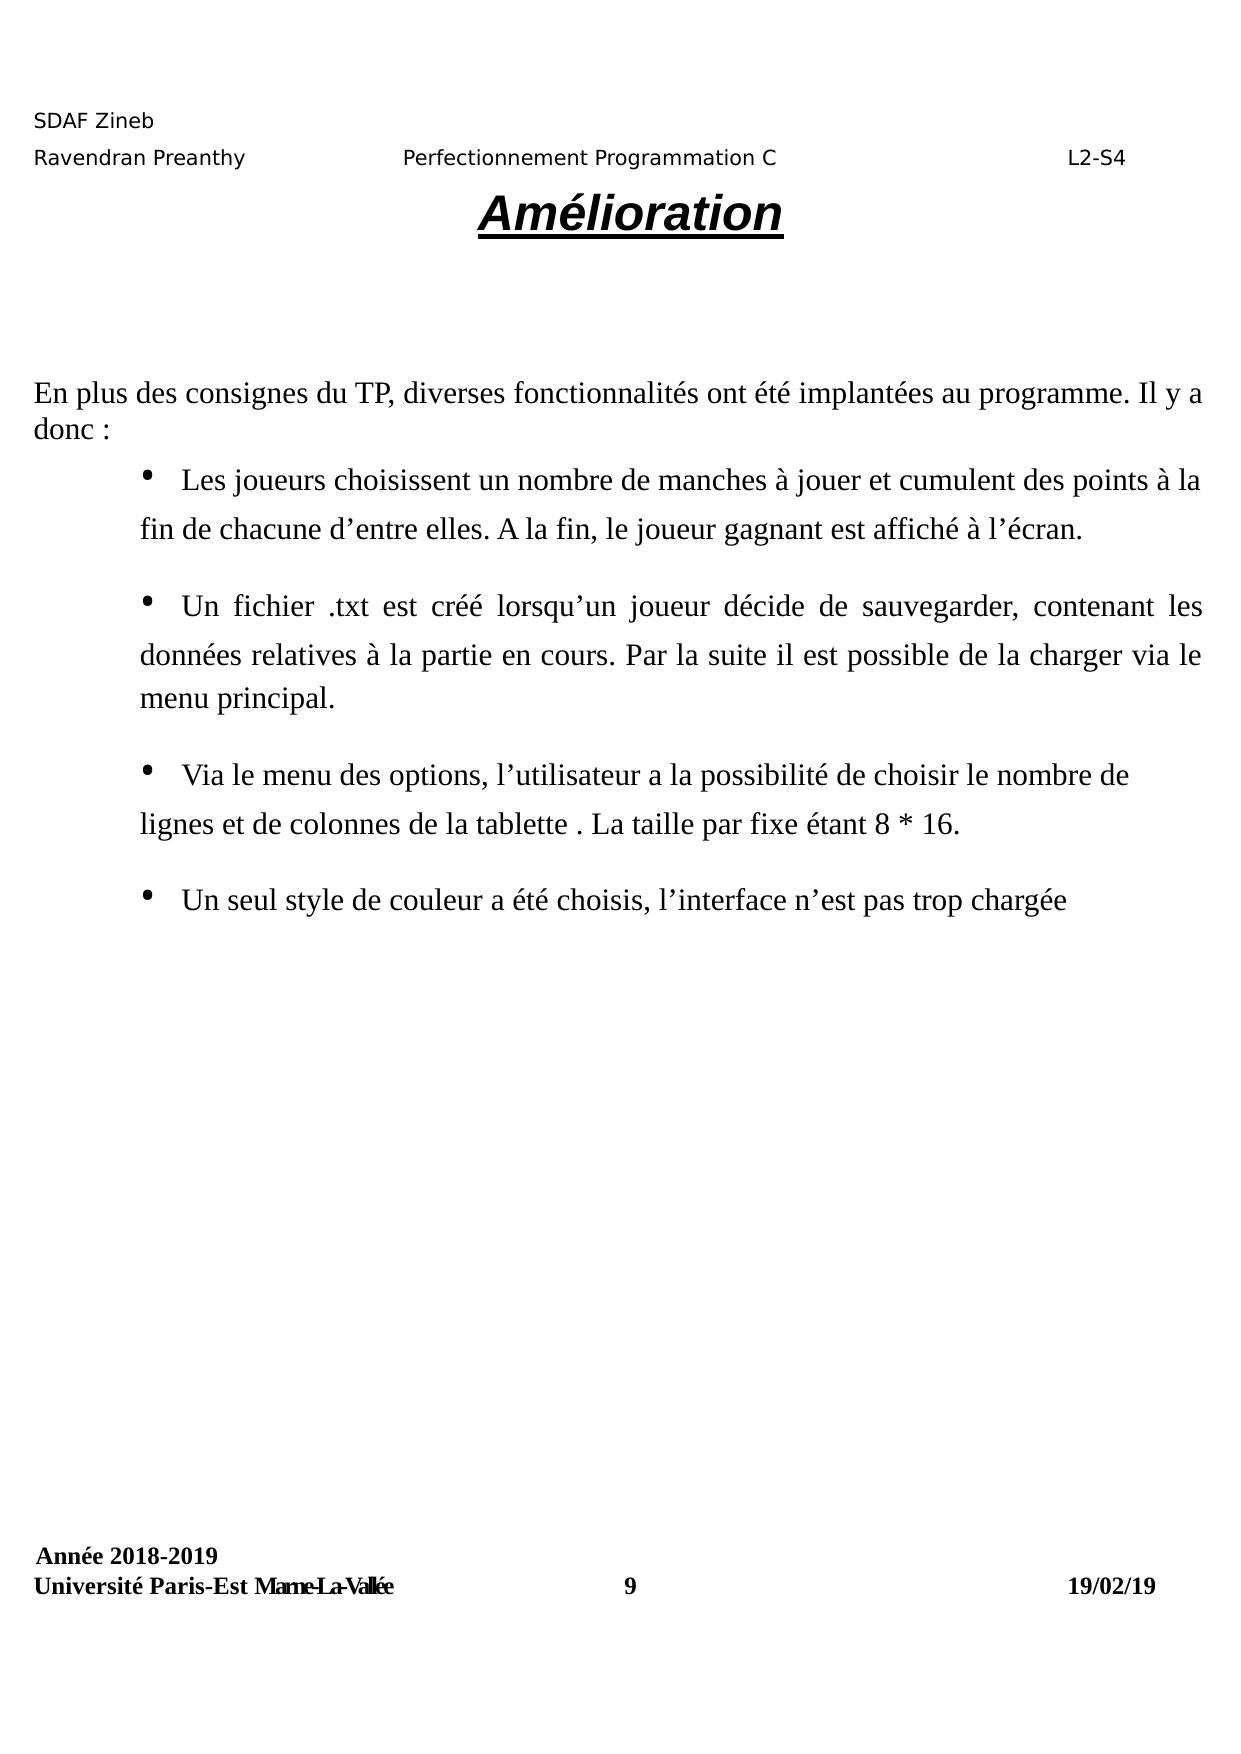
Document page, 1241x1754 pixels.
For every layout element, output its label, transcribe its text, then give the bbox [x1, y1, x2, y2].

text En plus des consignes du TP, diverses fonctionnalités ont été implantées au programme. Il y a donc : [33, 374, 1228, 446]
list Via le menu des options, l’utilisateur a la possibilité de choisir le nombre de lignes et de colonnes de la tablette . La taille par fixe étant 8 * 16. [139, 741, 1186, 841]
list Les joueurs choisissent un nombre de manches à jouer et cumulent des points à la fin de chacune d’entre elles. A la fin, le joueur gagnant est affiché à l’écran. [139, 446, 1204, 546]
subtitle Amélioration [33, 184, 1228, 241]
list Un fichier .txt est créé lorsqu’un joueur décide de sauvegarder, contenant les données relatives à la partie en cours. Par la suite il est possible de la charger via le menu principal. [139, 571, 1204, 716]
list Un seul style de couleur a été choisis, l’interface n’est pas trop chargée [139, 866, 1186, 923]
